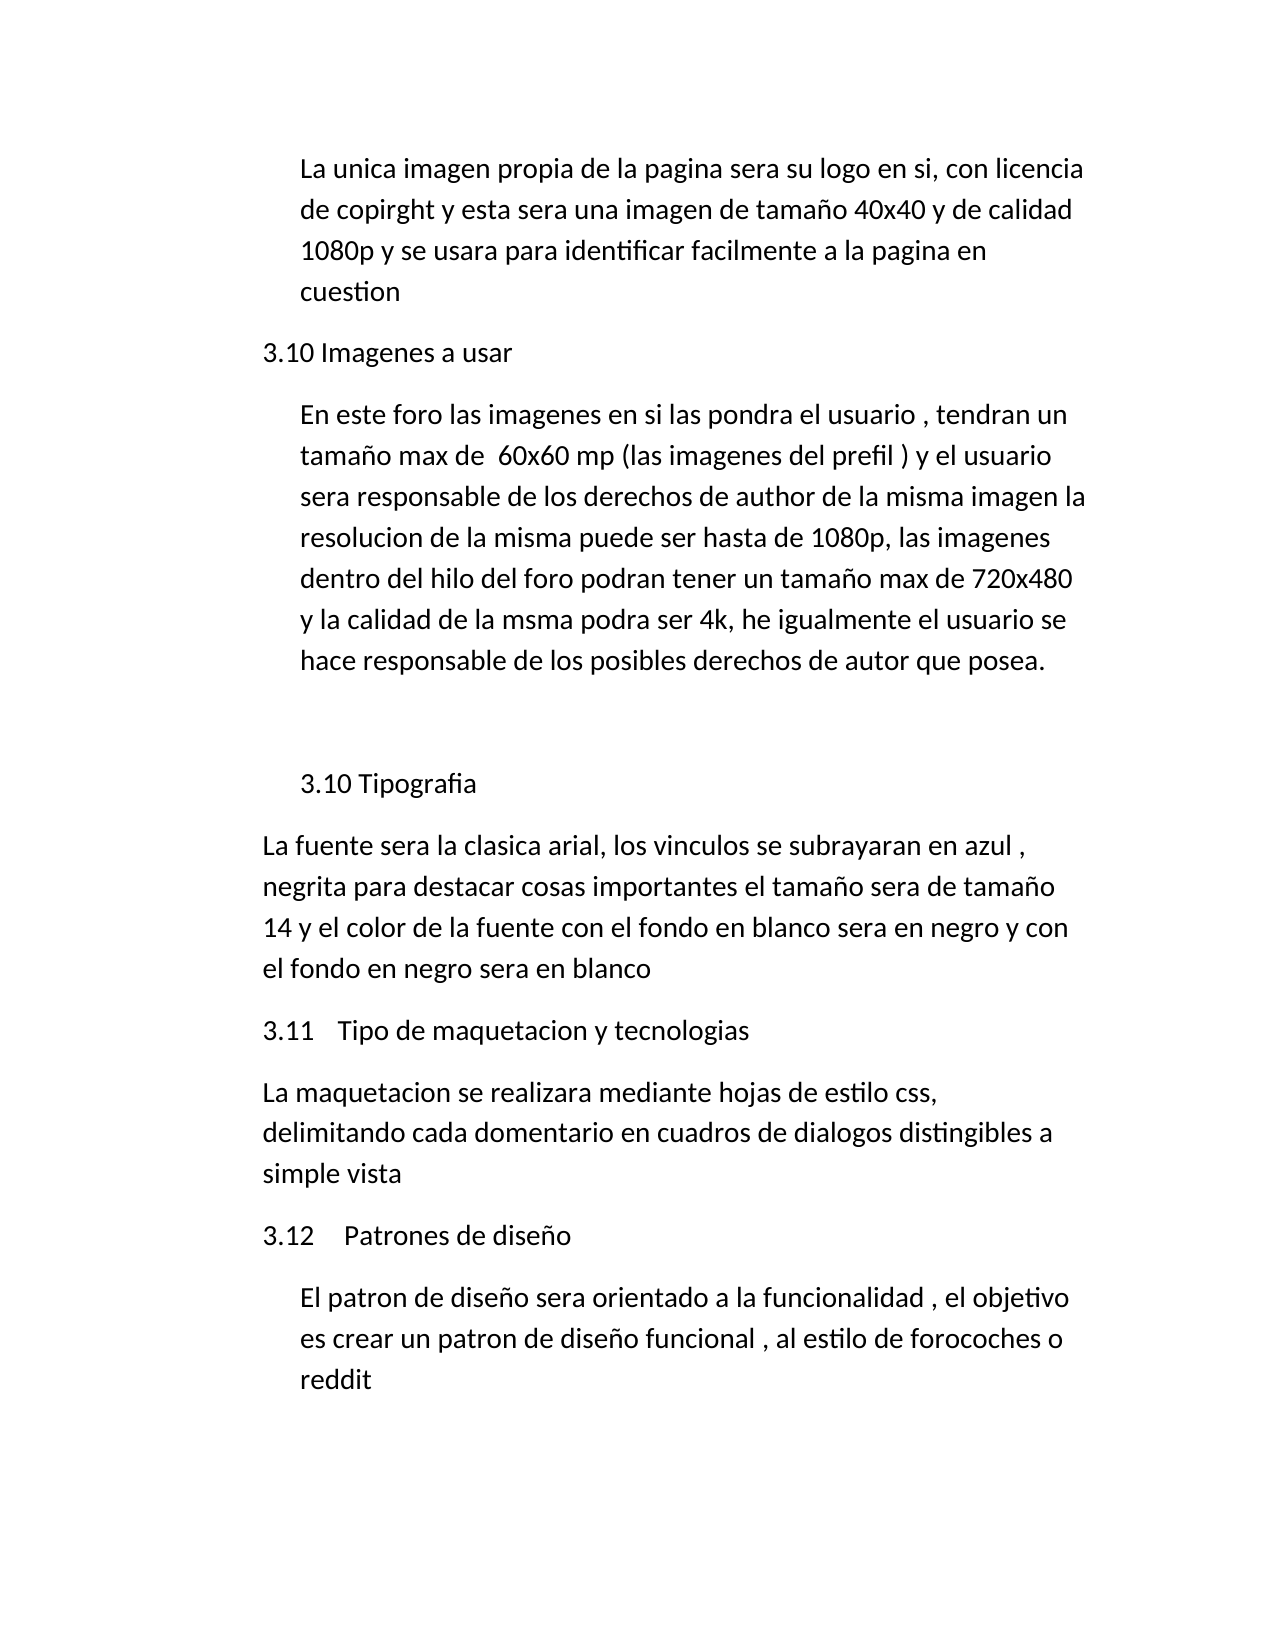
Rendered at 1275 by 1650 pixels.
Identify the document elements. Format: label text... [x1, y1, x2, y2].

list En este foro las imagenes en si las pondra el usuario , tendran un tamaño max de 60x60 mp (las imagenes del prefil ) y el usuario sera responsable de los derechos de author de la misma imagen la resolucion de la misma puede ser hasta de 1080p, las imagenes dentro del hilo del foro podran tener un tamaño max de 720x480 y la calidad de la msma podra ser 4k, he igualmente el usuario se hace responsable de los posibles derechos de autor que posea. [262, 396, 1087, 678]
list El patron de diseño sera orientado a la funcionalidad , el objetivo es crear un patron de diseño funcional , al estilo de forocoches o reddit [262, 1279, 1087, 1397]
list La unica imagen propia de la pagina sera su logo en si, con licencia de copirght y esta sera una imagen de tamaño 40x40 y de calidad 1080p y se usara para identificar facilmente a la pagina en cuestion [262, 150, 1087, 308]
text La maquetacion se realizara mediante hojas de estilo css, delimitando cada domentario en cuadros de dialogos distingibles a simple vista [187, 1074, 1087, 1191]
list 3.10 Tipografia [262, 766, 1087, 801]
text 3.10 Imagenes a usar [187, 334, 1087, 370]
text 3.11 Tipo de maquetacion y tecnologias [187, 1012, 1087, 1047]
text La fuente sera la clasica arial, los vinculos se subrayaran en azul , negrita para destacar cosas importantes el tamaño sera de tamaño 14 y el color de la fuente con el fondo en blanco sera en negro y con el fondo en negro sera en blanco [187, 827, 1087, 986]
text 3.12 Patrones de diseño [187, 1217, 1087, 1253]
